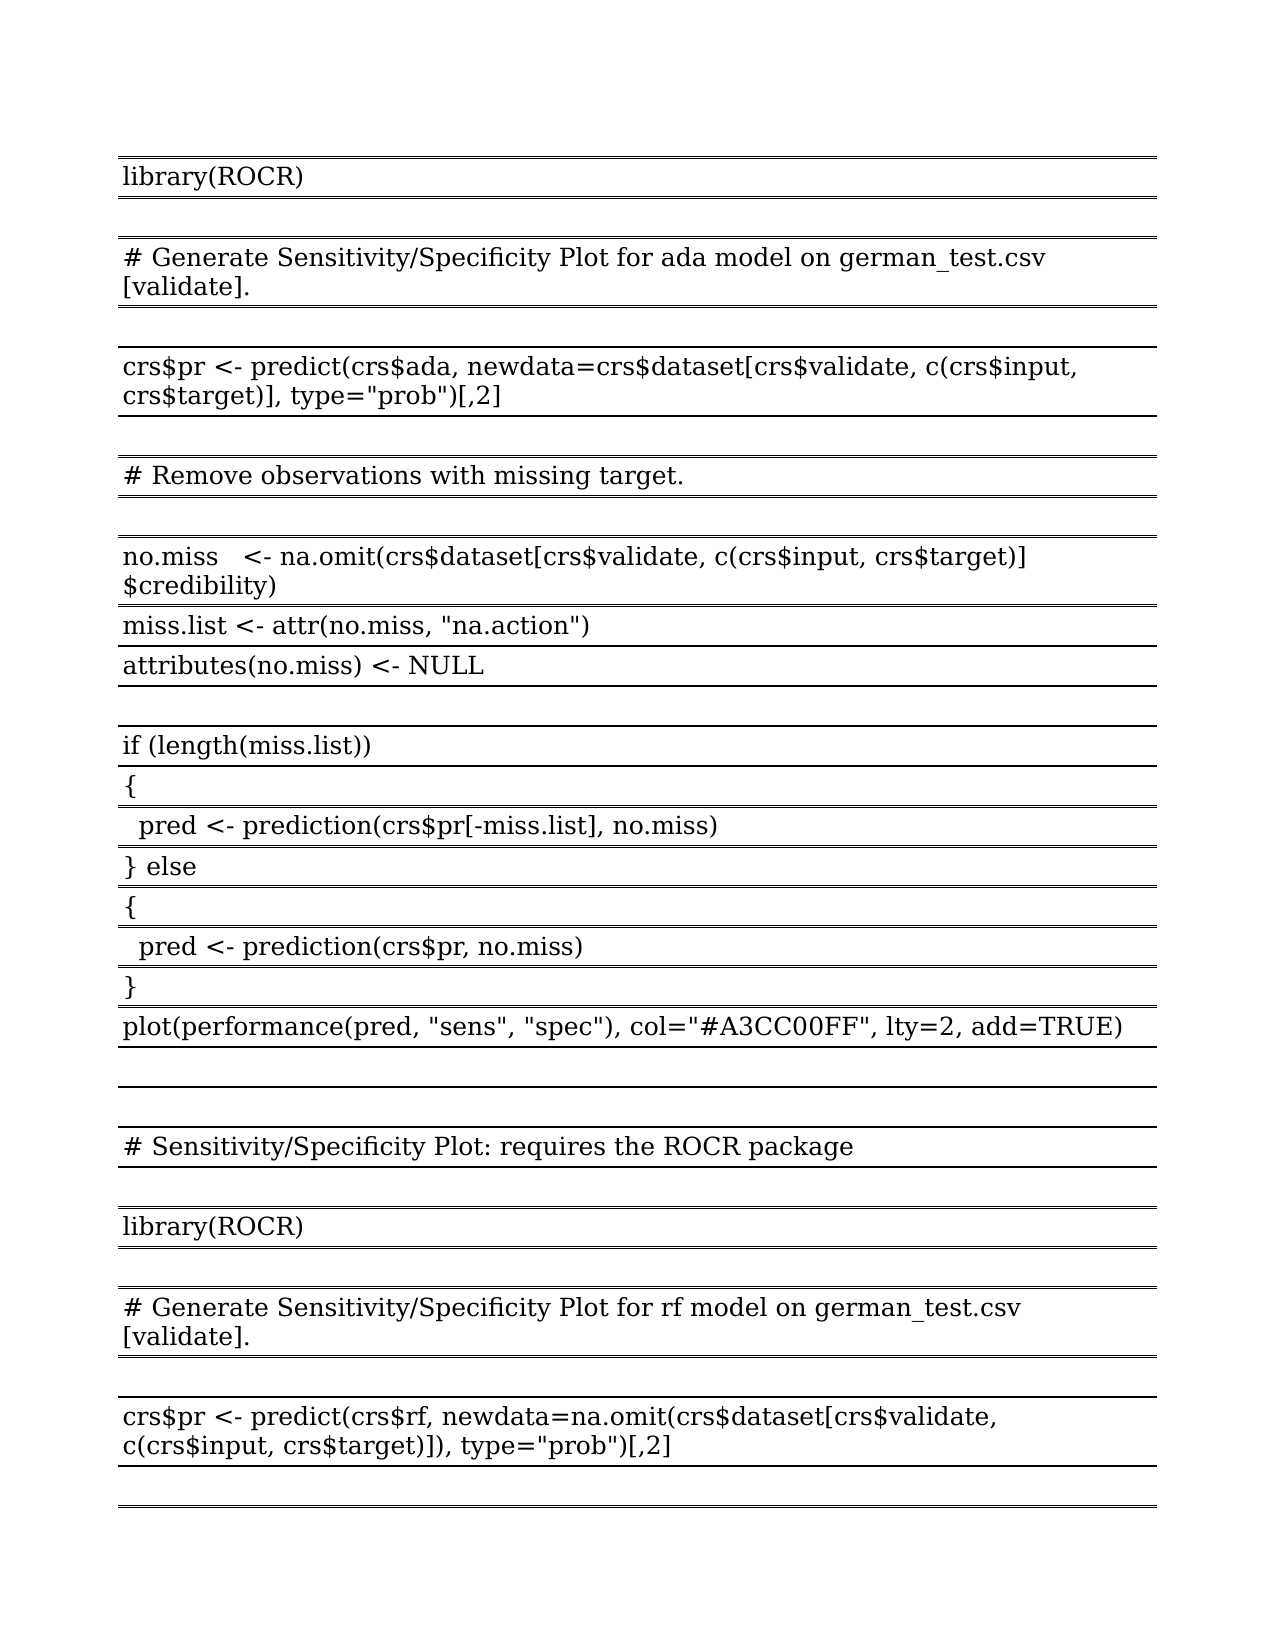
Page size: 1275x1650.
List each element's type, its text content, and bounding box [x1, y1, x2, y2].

text # Generate Sensitivity/Specificity Plot for ada model on german_test.csv [validate]. [118, 239, 1157, 305]
text library(ROCR) [118, 159, 1157, 196]
text } else [118, 848, 1157, 885]
text pred <- prediction(crs$pr, no.miss) [118, 928, 1157, 965]
text pred <- prediction(crs$pr[-miss.list], no.miss) [118, 808, 1157, 845]
text crs$pr <- predict(crs$ada, newdata=crs$dataset[crs$validate, c(crs$input, crs$target)], type="prob")[,2] [118, 348, 1157, 415]
text no.miss <- na.omit(crs$dataset[crs$validate, c(crs$input, crs$target)]$credibility) [118, 538, 1157, 604]
text crs$pr <- predict(crs$rf, newdata=na.omit(crs$dataset[crs$validate, c(crs$input, crs$target)]), type="prob")[,2] [118, 1398, 1157, 1465]
text { [118, 888, 1157, 925]
text miss.list <- attr(no.miss, "na.action") [118, 607, 1157, 645]
text } [118, 968, 1157, 1005]
text if (length(miss.list)) [118, 727, 1157, 765]
text # Generate Sensitivity/Specificity Plot for rf model on german_test.csv [validate]. [118, 1289, 1157, 1355]
text # Sensitivity/Specificity Plot: requires the ROCR package [118, 1128, 1157, 1166]
text library(ROCR) [118, 1209, 1157, 1246]
text # Remove observations with missing target. [118, 458, 1157, 495]
text attributes(no.miss) <- NULL [118, 647, 1157, 685]
text plot(performance(pred, "sens", "spec"), col="#A3CC00FF", lty=2, add=TRUE) [118, 1008, 1157, 1046]
text { [118, 767, 1157, 805]
